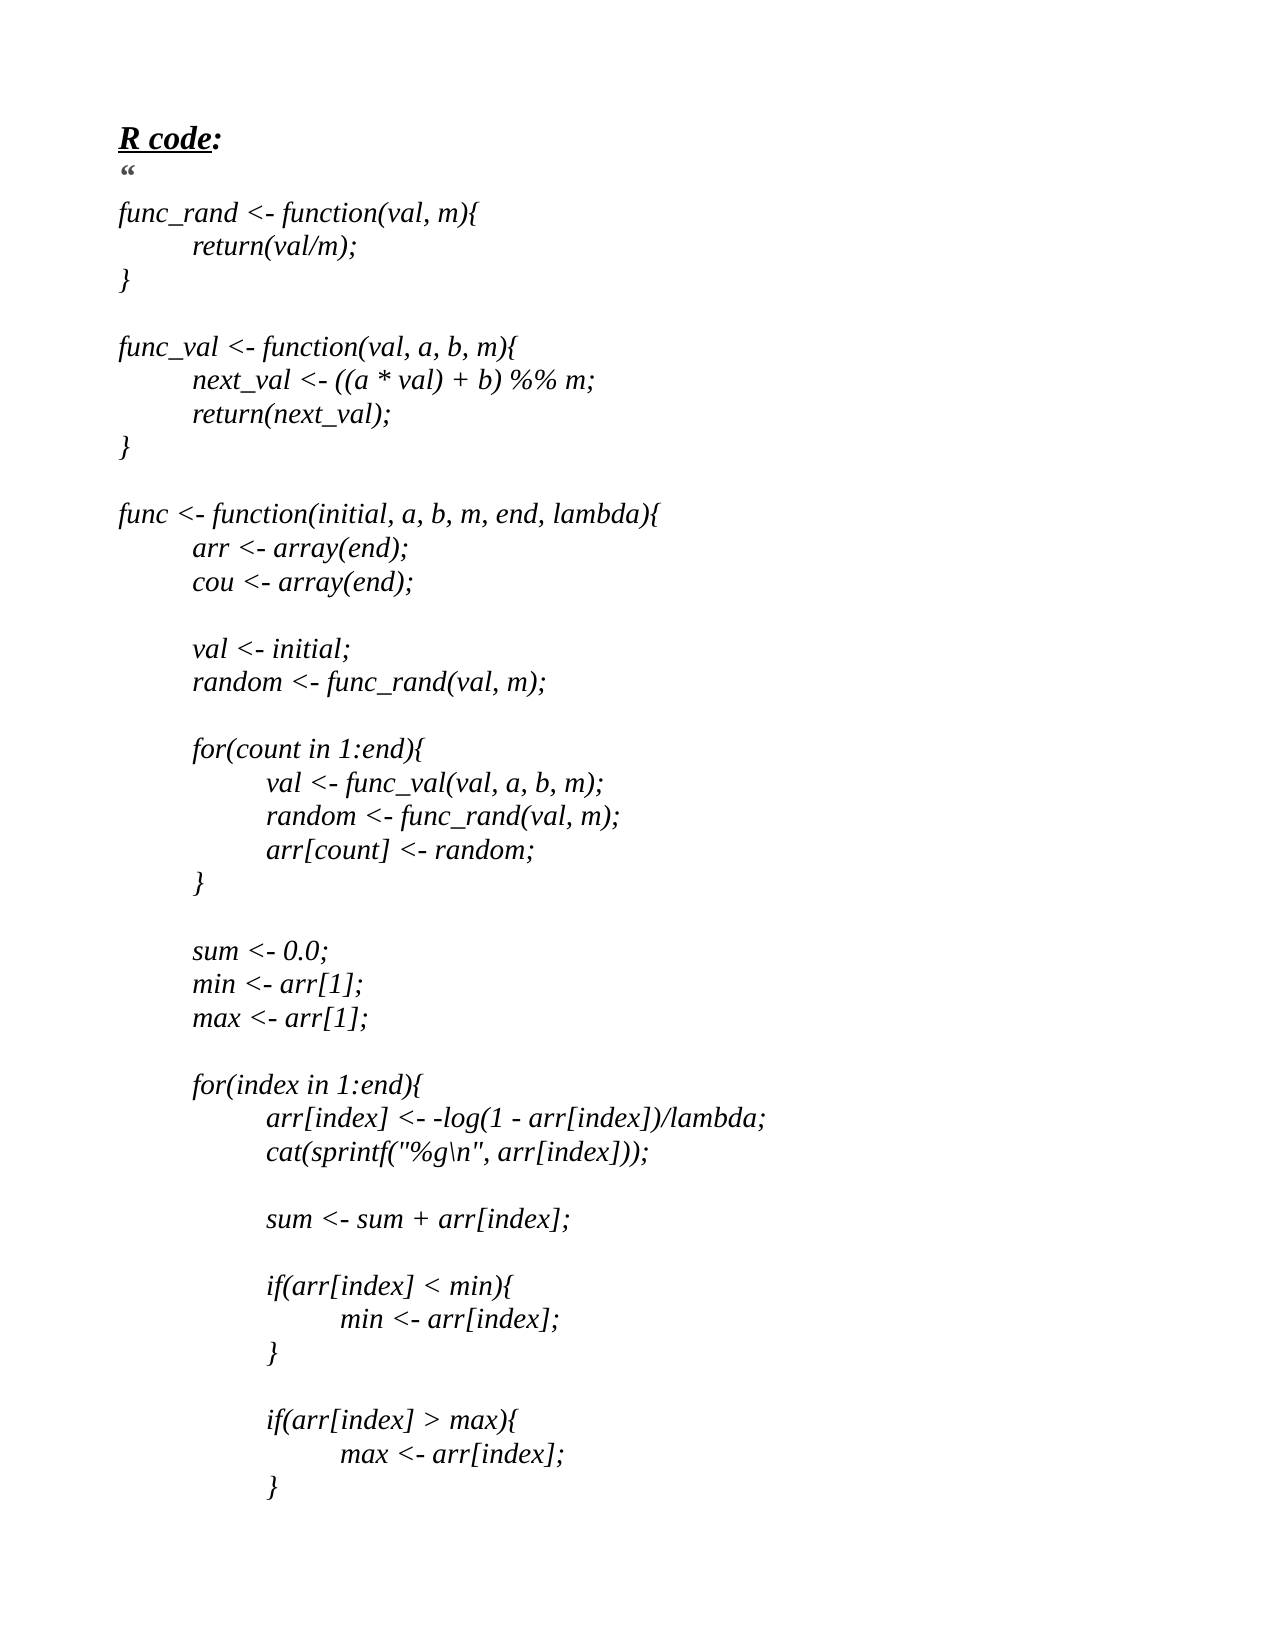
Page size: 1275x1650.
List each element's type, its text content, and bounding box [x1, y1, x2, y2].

text “ [118, 156, 1157, 195]
text R code: [118, 118, 1157, 156]
text return(next_val); [118, 396, 1157, 429]
text if(arr[index] > max){ [118, 1402, 1157, 1436]
text } [118, 866, 1157, 899]
text sum <- sum + arr[index]; [118, 1201, 1157, 1234]
text } [118, 429, 1157, 463]
text } [118, 1469, 1157, 1503]
text arr[count] <- random; [118, 832, 1157, 866]
text min <- arr[1]; [118, 966, 1157, 1000]
text arr <- array(end); [118, 530, 1157, 564]
text cat(sprintf("%g\n", arr[index])); [118, 1134, 1157, 1167]
text cou <- array(end); [118, 564, 1157, 597]
text func <- function(initial, a, b, m, end, lambda){ [118, 497, 1157, 530]
text return(val/m); [118, 228, 1157, 262]
text for(count in 1:end){ [118, 731, 1157, 765]
text if(arr[index] < min){ [118, 1268, 1157, 1302]
text arr[index] <- -log(1 - arr[index])/lambda; [118, 1100, 1157, 1134]
text min <- arr[index]; [118, 1302, 1157, 1335]
text sum <- 0.0; [118, 933, 1157, 966]
text func_rand <- function(val, m){ [118, 195, 1157, 228]
text val <- initial; [118, 631, 1157, 664]
text } [118, 262, 1157, 295]
text random <- func_rand(val, m); [118, 798, 1157, 832]
text } [118, 1335, 1157, 1369]
text random <- func_rand(val, m); [118, 664, 1157, 698]
text max <- arr[1]; [118, 1000, 1157, 1033]
text next_val <- ((a * val) + b) %% m; [118, 362, 1157, 396]
text val <- func_val(val, a, b, m); [118, 765, 1157, 798]
text func_val <- function(val, a, b, m){ [118, 329, 1157, 362]
text max <- arr[index]; [118, 1436, 1157, 1469]
text for(index in 1:end){ [118, 1067, 1157, 1100]
